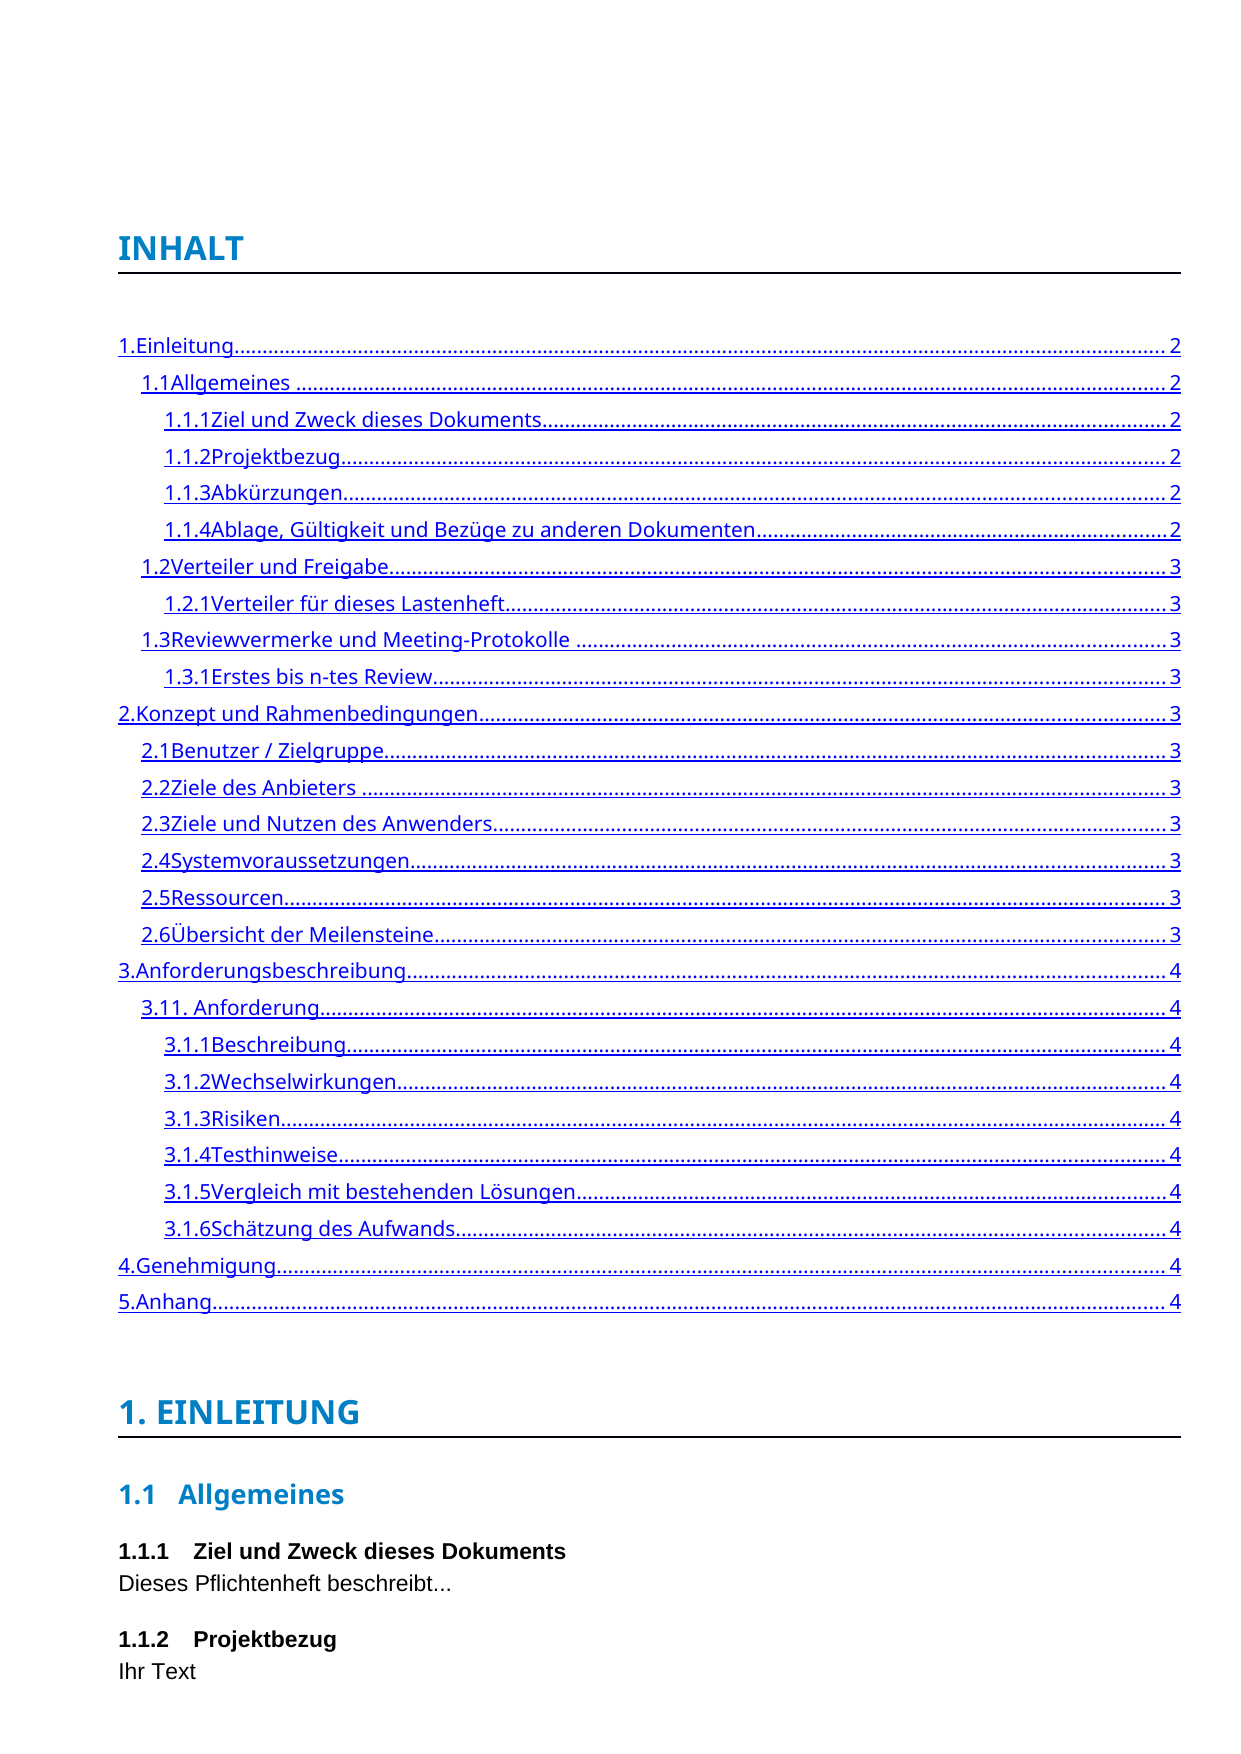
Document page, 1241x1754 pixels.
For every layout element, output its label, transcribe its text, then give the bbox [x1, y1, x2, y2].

text 2.Konzept und Rahmenbedingungen 3 [118, 699, 1181, 723]
text 3.1.6Schätzung des Aufwands 4 [164, 1214, 1181, 1238]
text 1.1.2Projektbezug 2 [164, 442, 1181, 466]
subtitle Projektbezug [118, 1626, 1181, 1652]
text 4.Genehmigung 4 [118, 1251, 1181, 1275]
text 3.Anforderungsbeschreibung 4 [118, 957, 1181, 981]
text 1.2.1Verteiler für dieses Lastenheft 3 [164, 589, 1181, 613]
text 1.1.1Ziel und Zweck dieses Dokuments 2 [164, 405, 1181, 429]
text 5.Anhang 4 [118, 1287, 1181, 1312]
text 2.1Benutzer / Zielgruppe 3 [141, 736, 1181, 760]
subtitle Einleitung [118, 1389, 1181, 1436]
text 2.4Systemvoraussetzungen 3 [141, 846, 1181, 870]
subtitle Ziel und Zweck dieses Dokuments [118, 1538, 1181, 1564]
text 3.11. Anforderung 4 [141, 993, 1181, 1017]
text 2.3Ziele und Nutzen des Anwenders 3 [141, 809, 1181, 834]
text 1.1.4Ablage, Gültigkeit und Bezüge zu anderen Dokumenten 2 [164, 515, 1181, 539]
text 1.1.3Abkürzungen 2 [164, 478, 1181, 503]
subtitle Allgemeines [118, 1476, 1181, 1513]
text 1.3.1Erstes bis n-tes Review 3 [164, 662, 1181, 687]
text 1.3Reviewvermerke und Meeting-Protokolle 3 [141, 626, 1181, 650]
text 1.2Verteiler und Freigabe 3 [141, 552, 1181, 576]
text 3.1.2Wechselwirkungen 4 [164, 1067, 1181, 1091]
text INHALT [118, 225, 1181, 272]
text 2.6Übersicht der Meilensteine 3 [141, 920, 1181, 944]
text 3.1.4Testhinweise 4 [164, 1140, 1181, 1164]
text 1.1Allgemeines 2 [141, 368, 1181, 392]
text 3.1.1Beschreibung 4 [164, 1030, 1181, 1054]
text Ihr Text [118, 1658, 1181, 1684]
text 3.1.5Vergleich mit bestehenden Lösungen 4 [164, 1177, 1181, 1201]
text 3.1.3Risiken 4 [164, 1104, 1181, 1128]
text Dieses Pflichtenheft beschreibt... [118, 1570, 1181, 1597]
text 2.2Ziele des Anbieters 3 [141, 773, 1181, 797]
text 1.Einleitung 2 [118, 331, 1181, 356]
text 2.5Ressourcen 3 [141, 883, 1181, 907]
